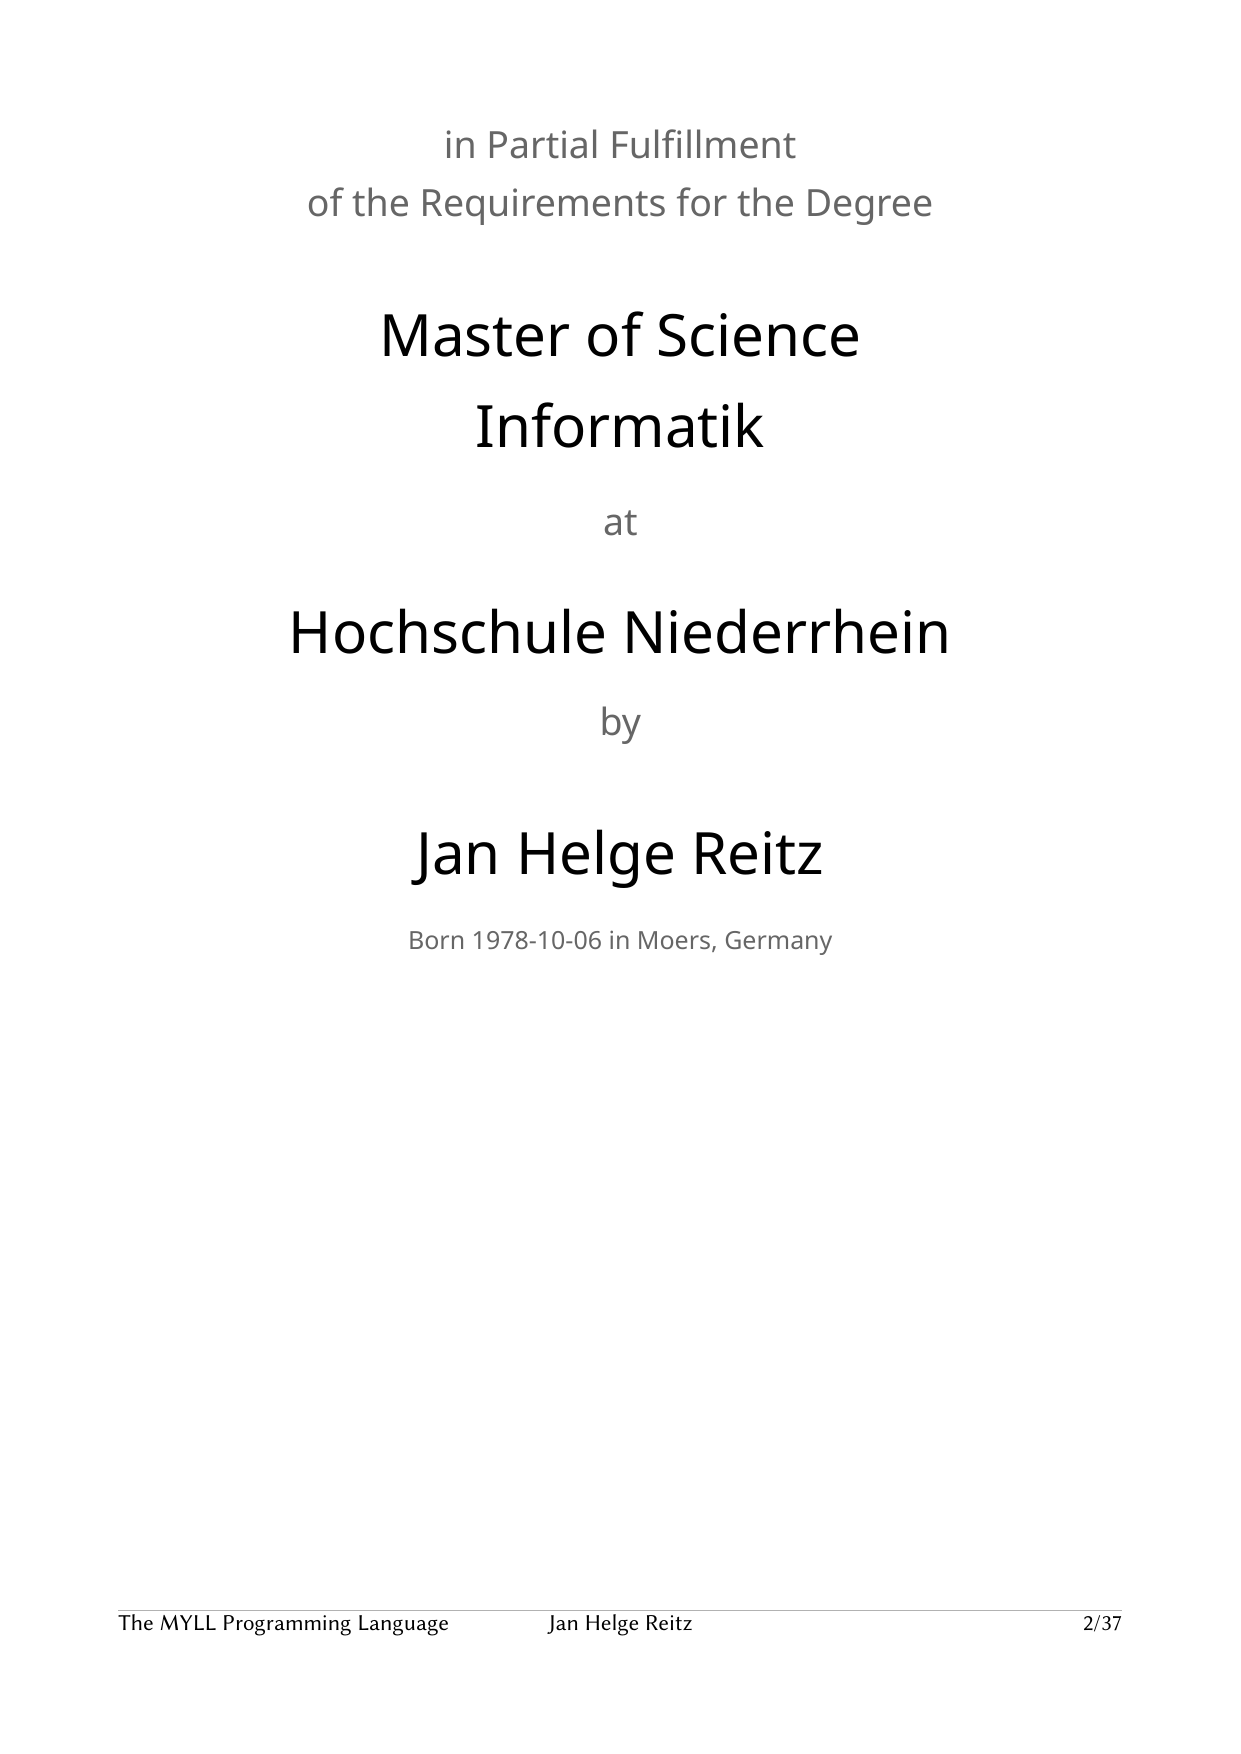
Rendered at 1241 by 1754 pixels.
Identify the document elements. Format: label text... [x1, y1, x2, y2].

subtitle by [118, 695, 1122, 746]
subtitle in Partial Fulfillment of the Requirements for the Degree [118, 118, 1122, 228]
title Hochschule Niederrhein [118, 591, 1122, 671]
subtitle Born 1978-10-06 in Moers, Germany [118, 922, 1122, 956]
title Jan Helge Reitz [118, 812, 1122, 892]
title Master of Science Informatik [118, 294, 1122, 464]
subtitle at [118, 495, 1122, 546]
